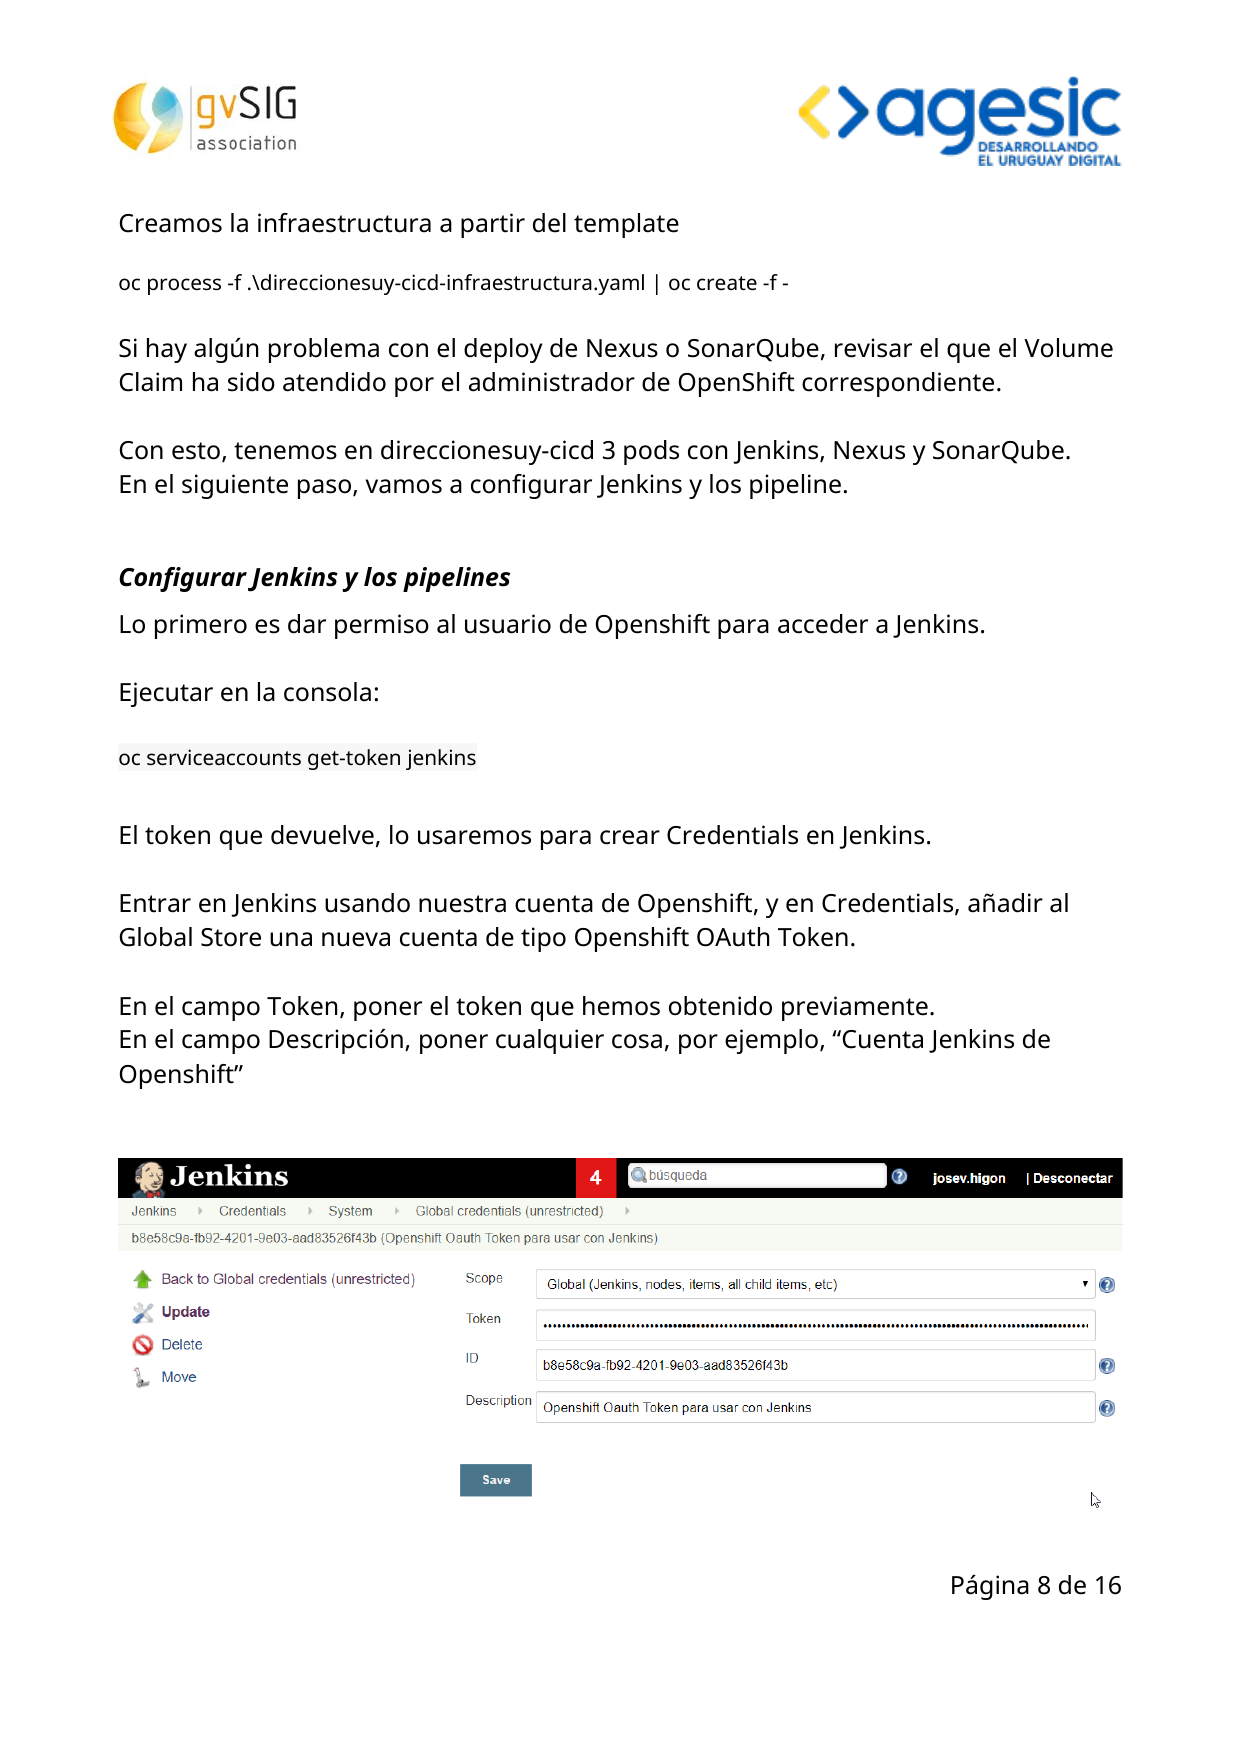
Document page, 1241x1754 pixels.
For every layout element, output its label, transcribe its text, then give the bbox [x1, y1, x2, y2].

text En el campo Descripción, poner cualquier cosa, por ejemplo, “Cuenta Jenkins de Openshift” [118, 1022, 1122, 1090]
picture [118, 1158, 1123, 1523]
text Creamos la infraestructura a partir del template [118, 205, 1122, 239]
text oc serviceaccounts get-token jenkins [118, 743, 1122, 771]
text Lo primero es dar permiso al usuario de Openshift para acceder a Jenkins. [118, 606, 1122, 640]
picture [798, 76, 1122, 166]
text En el siguiente paso, vamos a configurar Jenkins y los pipeline. [118, 467, 1122, 501]
text Entrar en Jenkins usando nuestra cuenta de Openshift, y en Credentials, añadir al Global Store una nueva cuenta de tipo Openshift OAuth Token. [118, 886, 1122, 954]
text oc process -f .\direccionesuy-cicd-infraestructura.yaml | oc create -f - [118, 268, 1122, 296]
text En el campo Token, poner el token que hemos obtenido previamente. [118, 988, 1122, 1022]
subtitle Configurar Jenkins y los pipelines [118, 560, 1122, 594]
text Con esto, tenemos en direccionesuy-cicd 3 pods con Jenkins, Nexus y SonarQube. [118, 433, 1122, 467]
text Ejecutar en la consola: [118, 674, 1122, 708]
picture [97, 69, 312, 167]
text El token que devuelve, lo usaremos para crear Credentials en Jenkins. [118, 818, 1122, 852]
text Si hay algún problema con el deploy de Nexus o SonarQube, revisar el que el Volume Claim ha sido atendido por el administrador de OpenShift correspondiente. [118, 330, 1122, 398]
